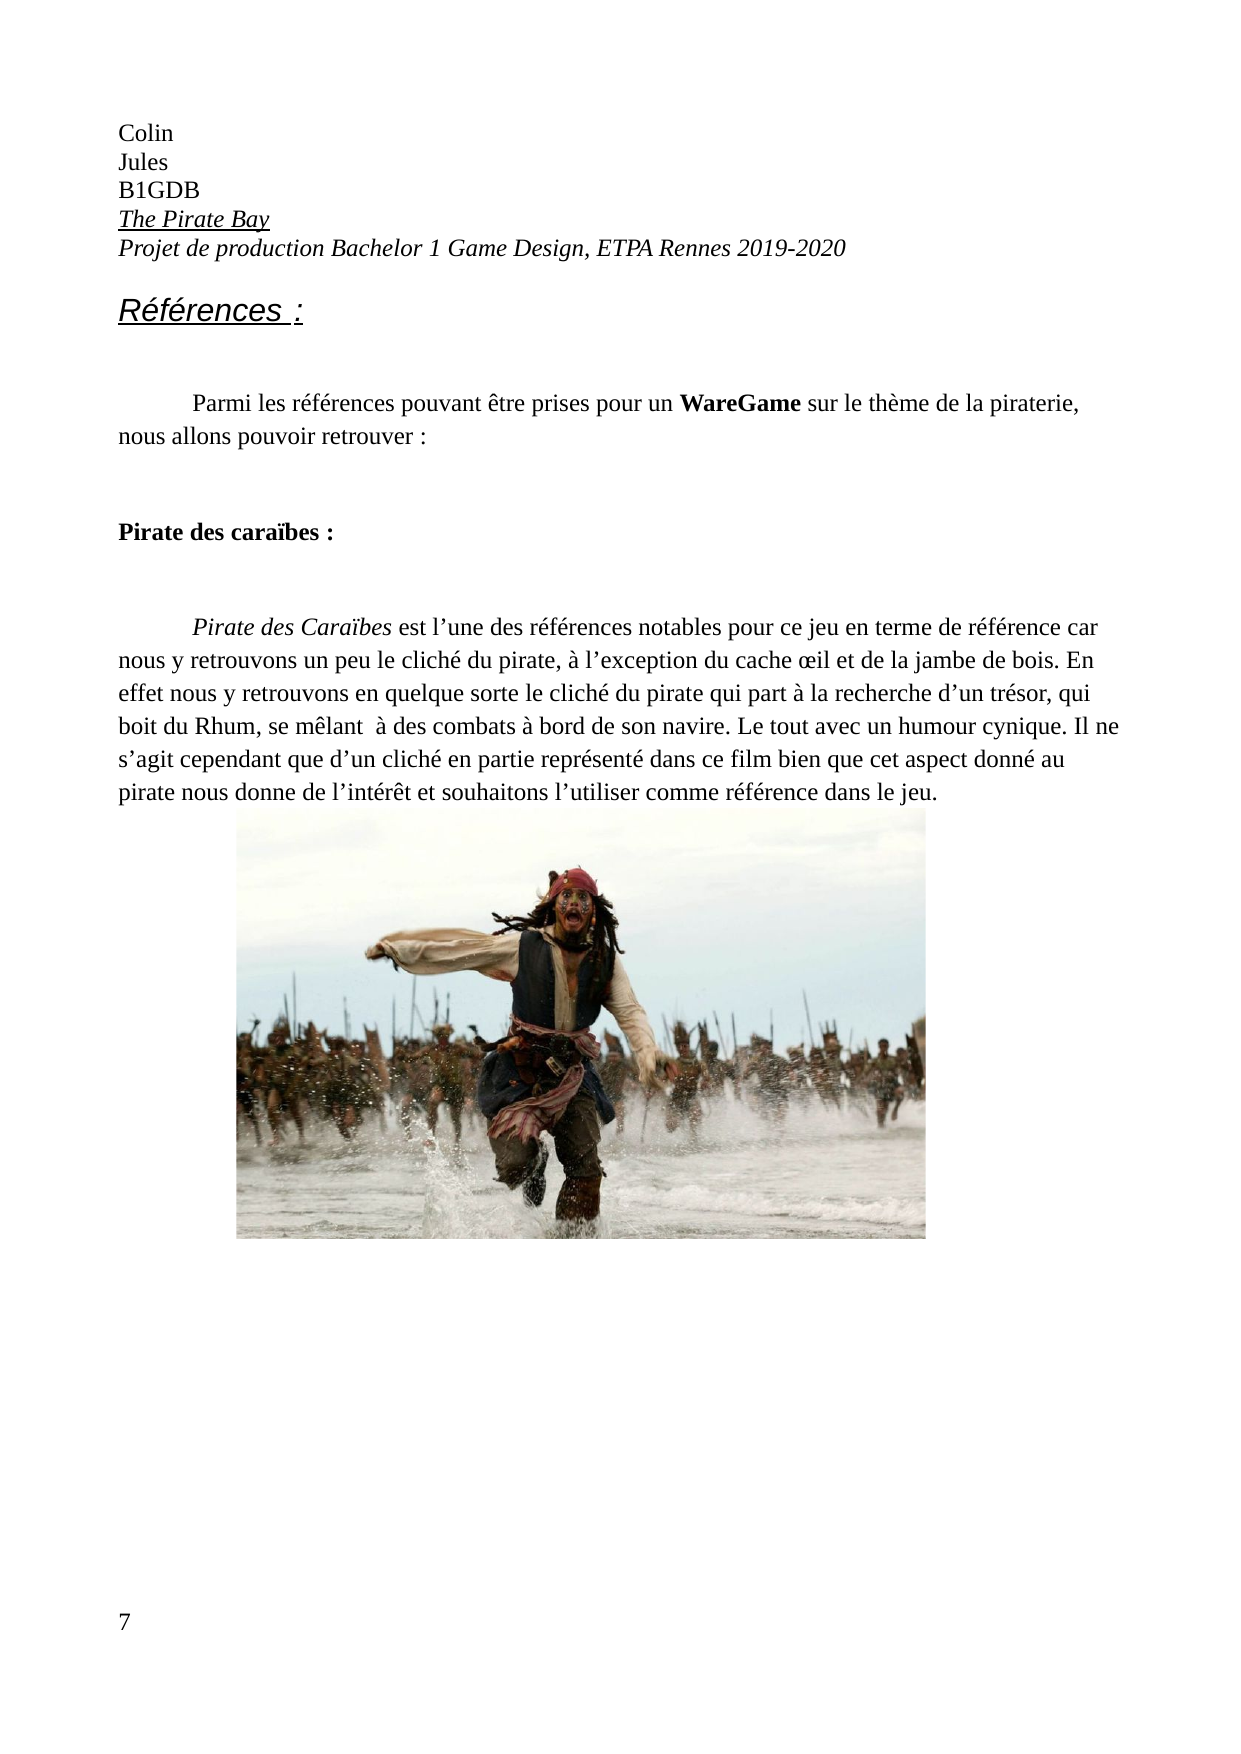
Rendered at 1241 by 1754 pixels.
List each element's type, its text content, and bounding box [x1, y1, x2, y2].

subtitle Références : [118, 291, 1122, 328]
text Pirate des Caraïbes est l’une des références notables pour ce jeu en terme de référence car nous y retrouvons un peu le cliché du pirate, à l’exception du cache œil et de la jambe de bois. En effet nous y retrouvons en quelque sorte le cliché du pirate qui part à la recherche d’un trésor, qui boit du Rhum, se mêlant à des combats à bord de son navire. Le tout avec un humour cynique. Il ne s’agit cependant que d’un cliché en partie représenté dans ce film bien que cet aspect donné au pirate nous donne de l’intérêt et souhaitons l’utiliser comme référence dans le jeu. [118, 612, 1122, 806]
text Parmi les références pouvant être prises pour un WareGame sur le thème de la piraterie, nous allons pouvoir retrouver : [118, 388, 1122, 450]
text Pirate des caraïbes : [118, 517, 1122, 545]
picture [236, 808, 926, 1239]
